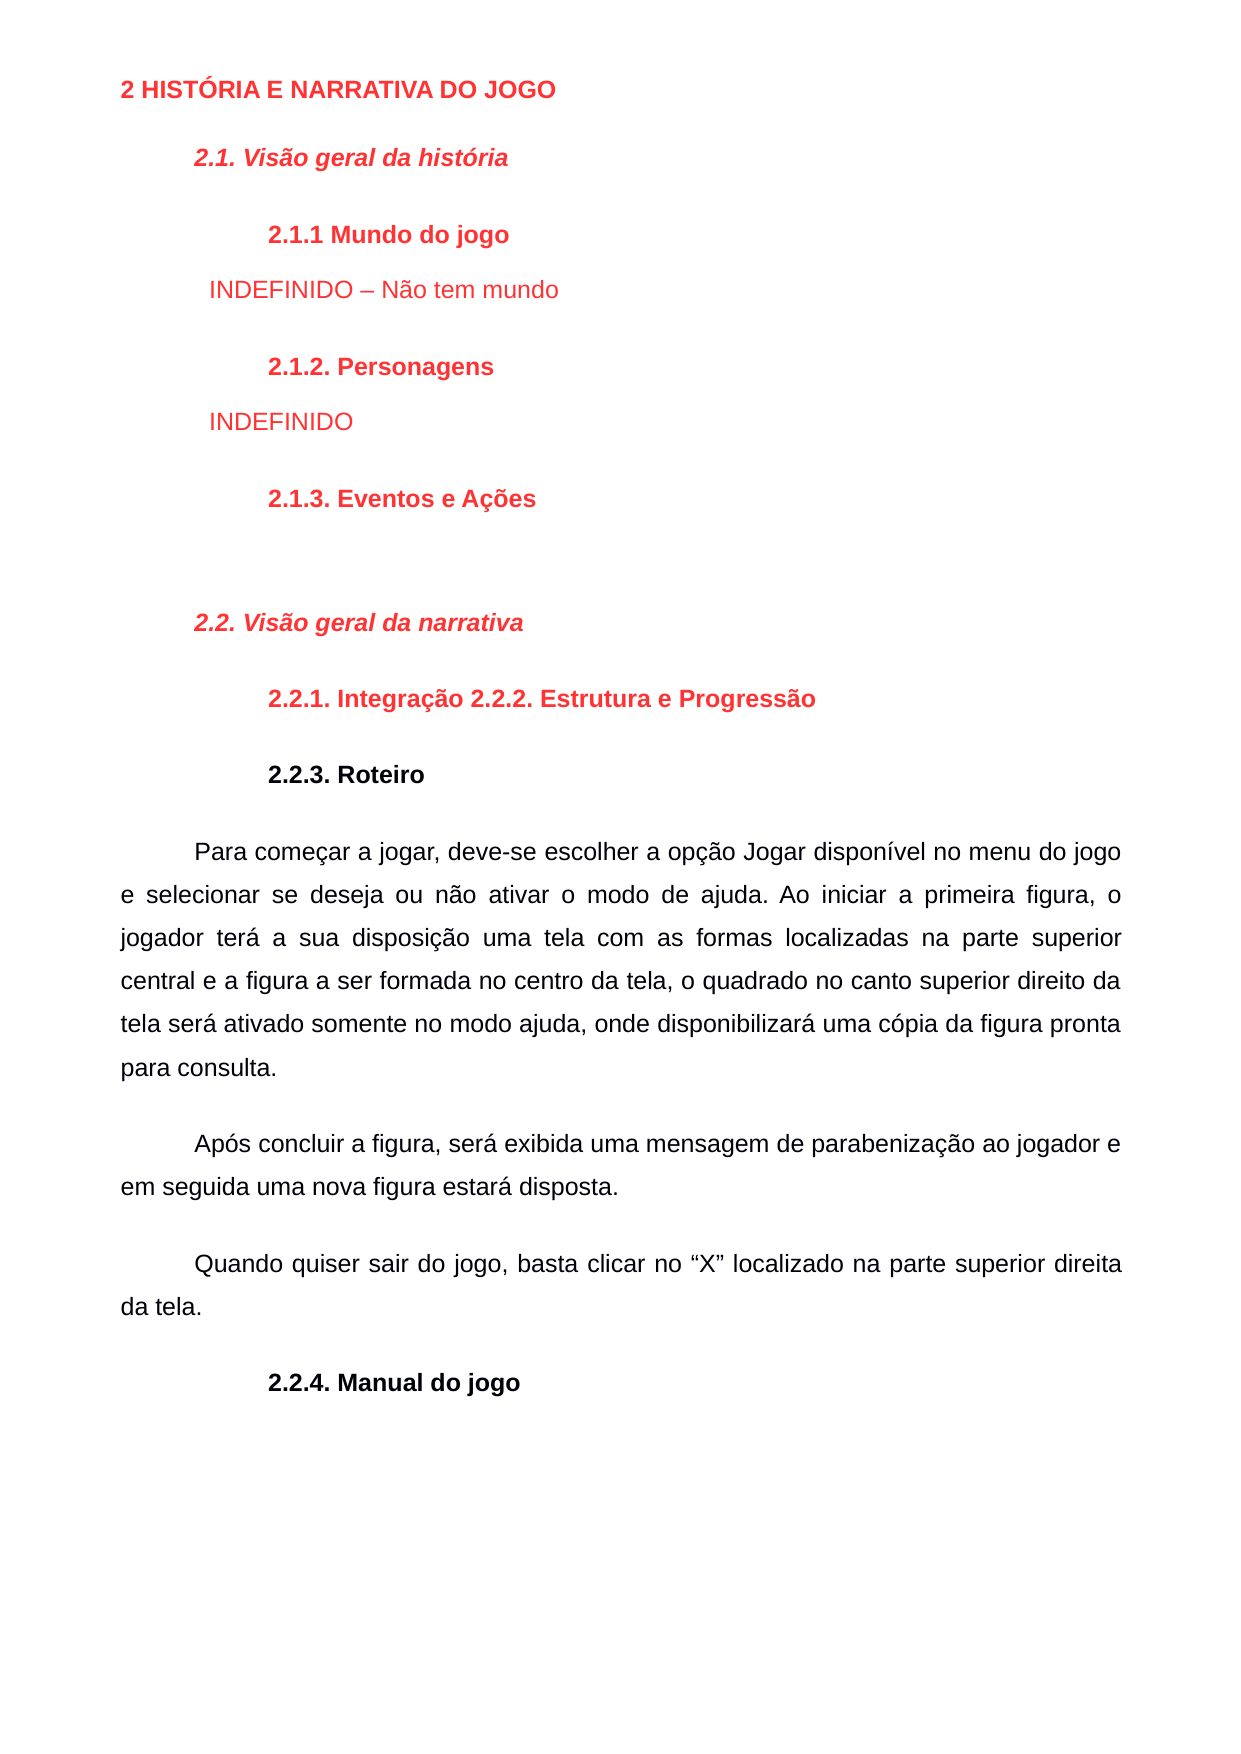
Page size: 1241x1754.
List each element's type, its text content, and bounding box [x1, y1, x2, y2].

subtitle Quando quiser sair do jogo, basta clicar no “X” localizado na parte superior direita da tela. [120, 1248, 1123, 1320]
subtitle Para começar a jogar, deve-se escolher a opção Jogar disponível no menu do jogo e selecionar se deseja ou não ativar o modo de ajuda. Ao iniciar a primeira figura, o jogador terá a sua disposição uma tela com as formas localizadas na parte superior central e a figura a ser formada no centro da tela, o quadrado no canto superior direito da tela será ativado somente no modo ajuda, onde disponibilizará uma cópia da figura pronta para consulta. [120, 837, 1123, 1081]
subtitle 2.2.4. Manual do jogo [120, 1368, 1123, 1397]
subtitle 2.2.1. Integração 2.2.2. Estrutura e Progressão [120, 684, 1123, 713]
subtitle 2.1.1 Mundo do jogo [120, 219, 1123, 248]
subtitle Após concluir a figura, será exibida uma mensagem de parabenização ao jogador e em seguida uma nova figura estará disposta. [120, 1129, 1123, 1201]
subtitle 2 HISTÓRIA E NARRATIVA DO JOGO [120, 75, 1123, 104]
subtitle 2.2. Visão geral da narrativa [120, 607, 1123, 636]
subtitle INDEFINIDO – Não tem mundo [120, 275, 1123, 304]
subtitle 2.2.3. Roteiro [120, 760, 1123, 789]
subtitle 2.1.2. Personagens [120, 352, 1123, 380]
subtitle 2.1. Visão geral da história [120, 143, 1123, 172]
subtitle 2.1.3. Eventos e Ações [120, 484, 1123, 512]
subtitle INDEFINIDO [120, 407, 1123, 436]
